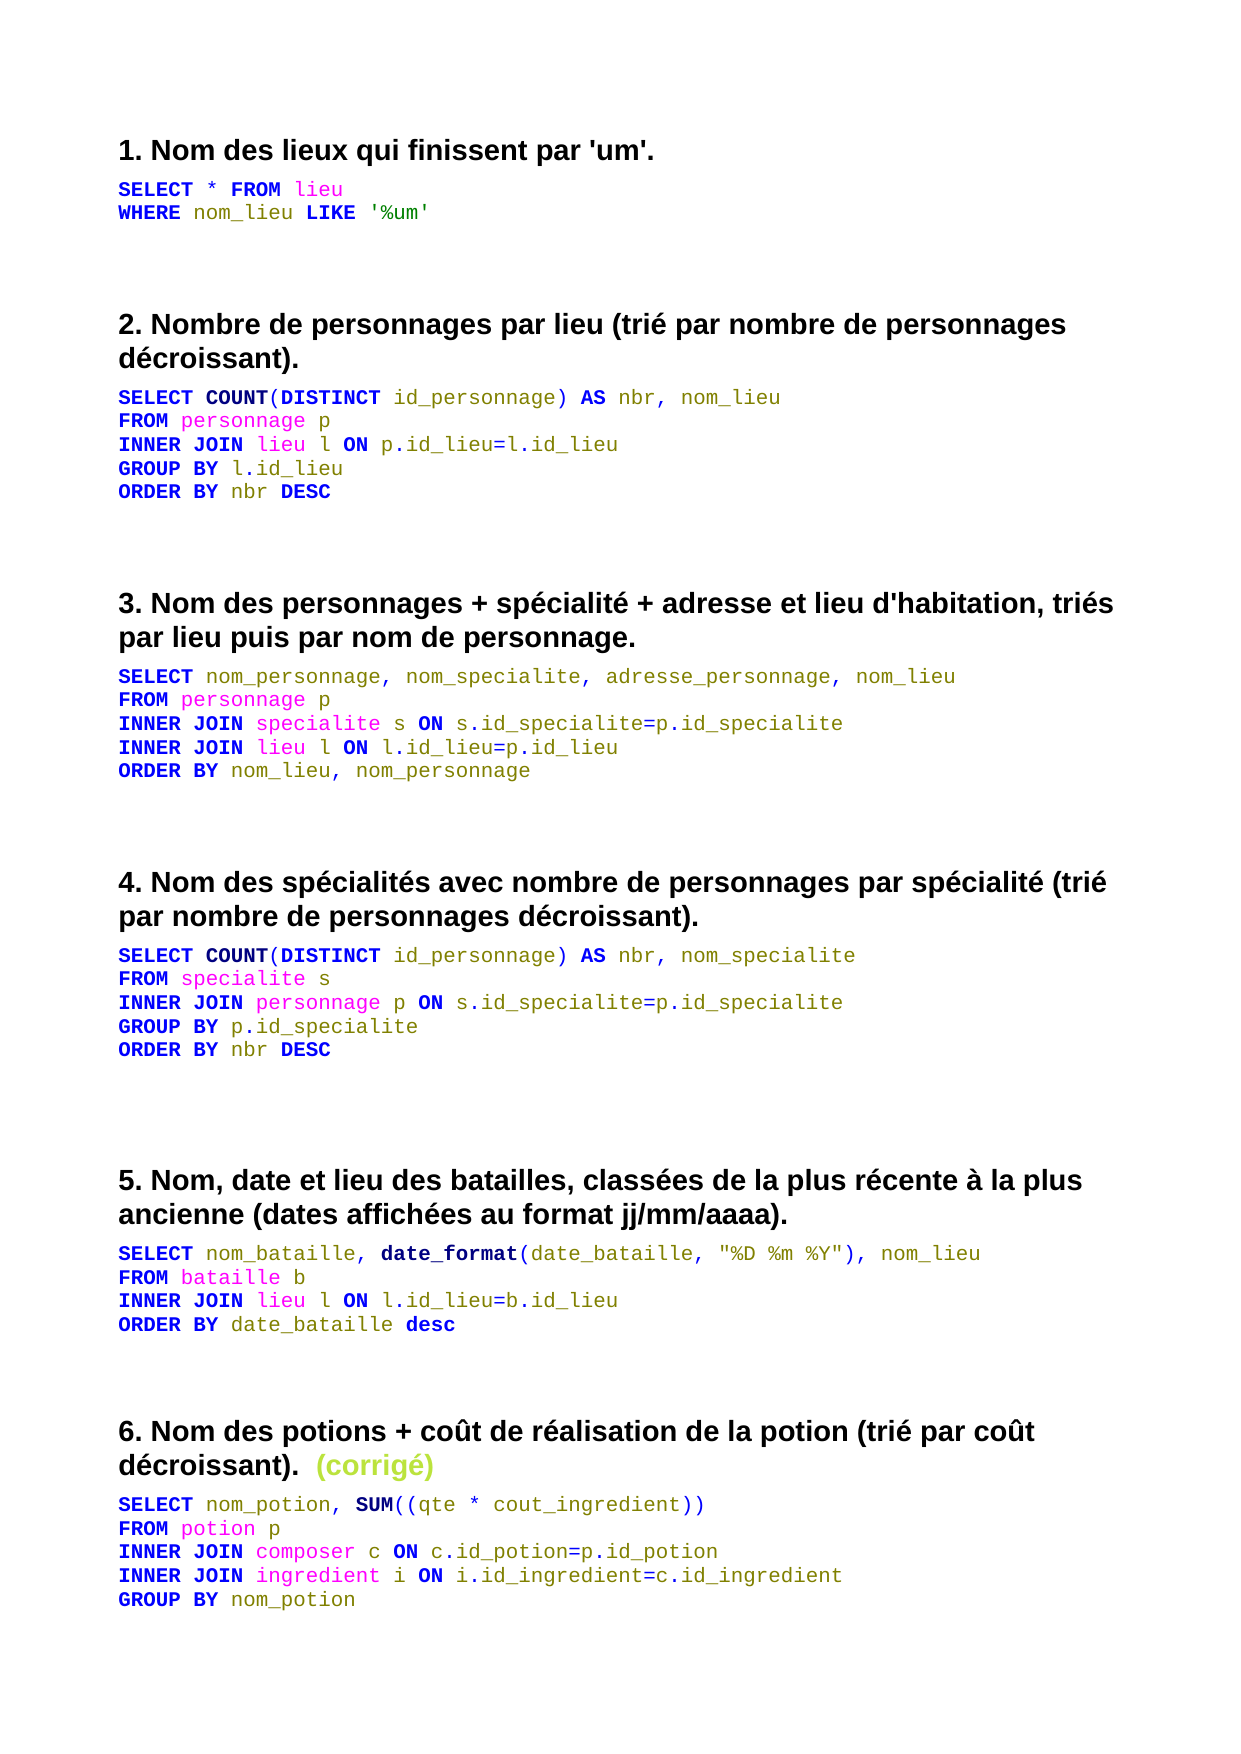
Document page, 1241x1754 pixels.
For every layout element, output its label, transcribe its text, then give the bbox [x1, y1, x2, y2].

text INNER JOIN lieu l ON l.id_lieu=b.id_lieu [118, 1290, 1122, 1314]
text SELECT COUNT(DISTINCT id_personnage) AS nbr, nom_lieu [118, 387, 1122, 410]
text ORDER BY date_bataille desc [118, 1314, 1122, 1338]
text SELECT nom_bataille, date_format(date_bataille, "%D %m %Y"), nom_lieu [118, 1243, 1122, 1267]
text INNER JOIN composer c ON c.id_potion=p.id_potion [118, 1541, 1122, 1565]
text SELECT nom_personnage, nom_specialite, adresse_personnage, nom_lieu [118, 666, 1122, 689]
text GROUP BY p.id_specialite [118, 1016, 1122, 1039]
text ORDER BY nbr DESC [118, 481, 1122, 505]
text FROM specialite s [118, 968, 1122, 992]
text INNER JOIN lieu l ON l.id_lieu=p.id_lieu [118, 737, 1122, 760]
text SELECT nom_potion, SUM((qte * cout_ingredient)) [118, 1494, 1122, 1518]
text INNER JOIN ingredient i ON i.id_ingredient=c.id_ingredient [118, 1565, 1122, 1589]
text FROM bataille b [118, 1267, 1122, 1290]
text FROM personnage p [118, 689, 1122, 713]
text INNER JOIN personnage p ON s.id_specialite=p.id_specialite [118, 992, 1122, 1016]
subtitle 5. Nom, date et lieu des batailles, classées de la plus récente à la plus ancienne (dates affichées au format jj/mm/aaaa). [118, 1130, 1122, 1231]
subtitle 6. Nom des potions + coût de réalisation de la potion (trié par coût décroissant). (corrigé) [118, 1381, 1122, 1482]
subtitle 4. Nom des spécialités avec nombre de personnages par spécialité (trié par nombre de personnages décroissant). [118, 832, 1122, 932]
text ORDER BY nbr DESC [118, 1039, 1122, 1063]
text SELECT * FROM lieu [118, 179, 1122, 202]
text GROUP BY nom_potion [118, 1589, 1122, 1612]
text GROUP BY l.id_lieu [118, 458, 1122, 481]
text SELECT COUNT(DISTINCT id_personnage) AS nbr, nom_specialite [118, 945, 1122, 968]
text INNER JOIN specialite s ON s.id_specialite=p.id_specialite [118, 713, 1122, 737]
text FROM personnage p [118, 410, 1122, 434]
subtitle 1. Nom des lieux qui finissent par 'um'. [118, 133, 1122, 166]
subtitle 3. Nom des personnages + spécialité + adresse et lieu d'habitation, triés par lieu puis par nom de personnage. [118, 553, 1122, 653]
text ORDER BY nom_lieu, nom_personnage [118, 760, 1122, 784]
text FROM potion p [118, 1518, 1122, 1541]
subtitle 2. Nombre de personnages par lieu (trié par nombre de personnages décroissant). [118, 274, 1122, 374]
text WHERE nom_lieu LIKE '%um' [118, 202, 1122, 226]
text INNER JOIN lieu l ON p.id_lieu=l.id_lieu [118, 434, 1122, 458]
